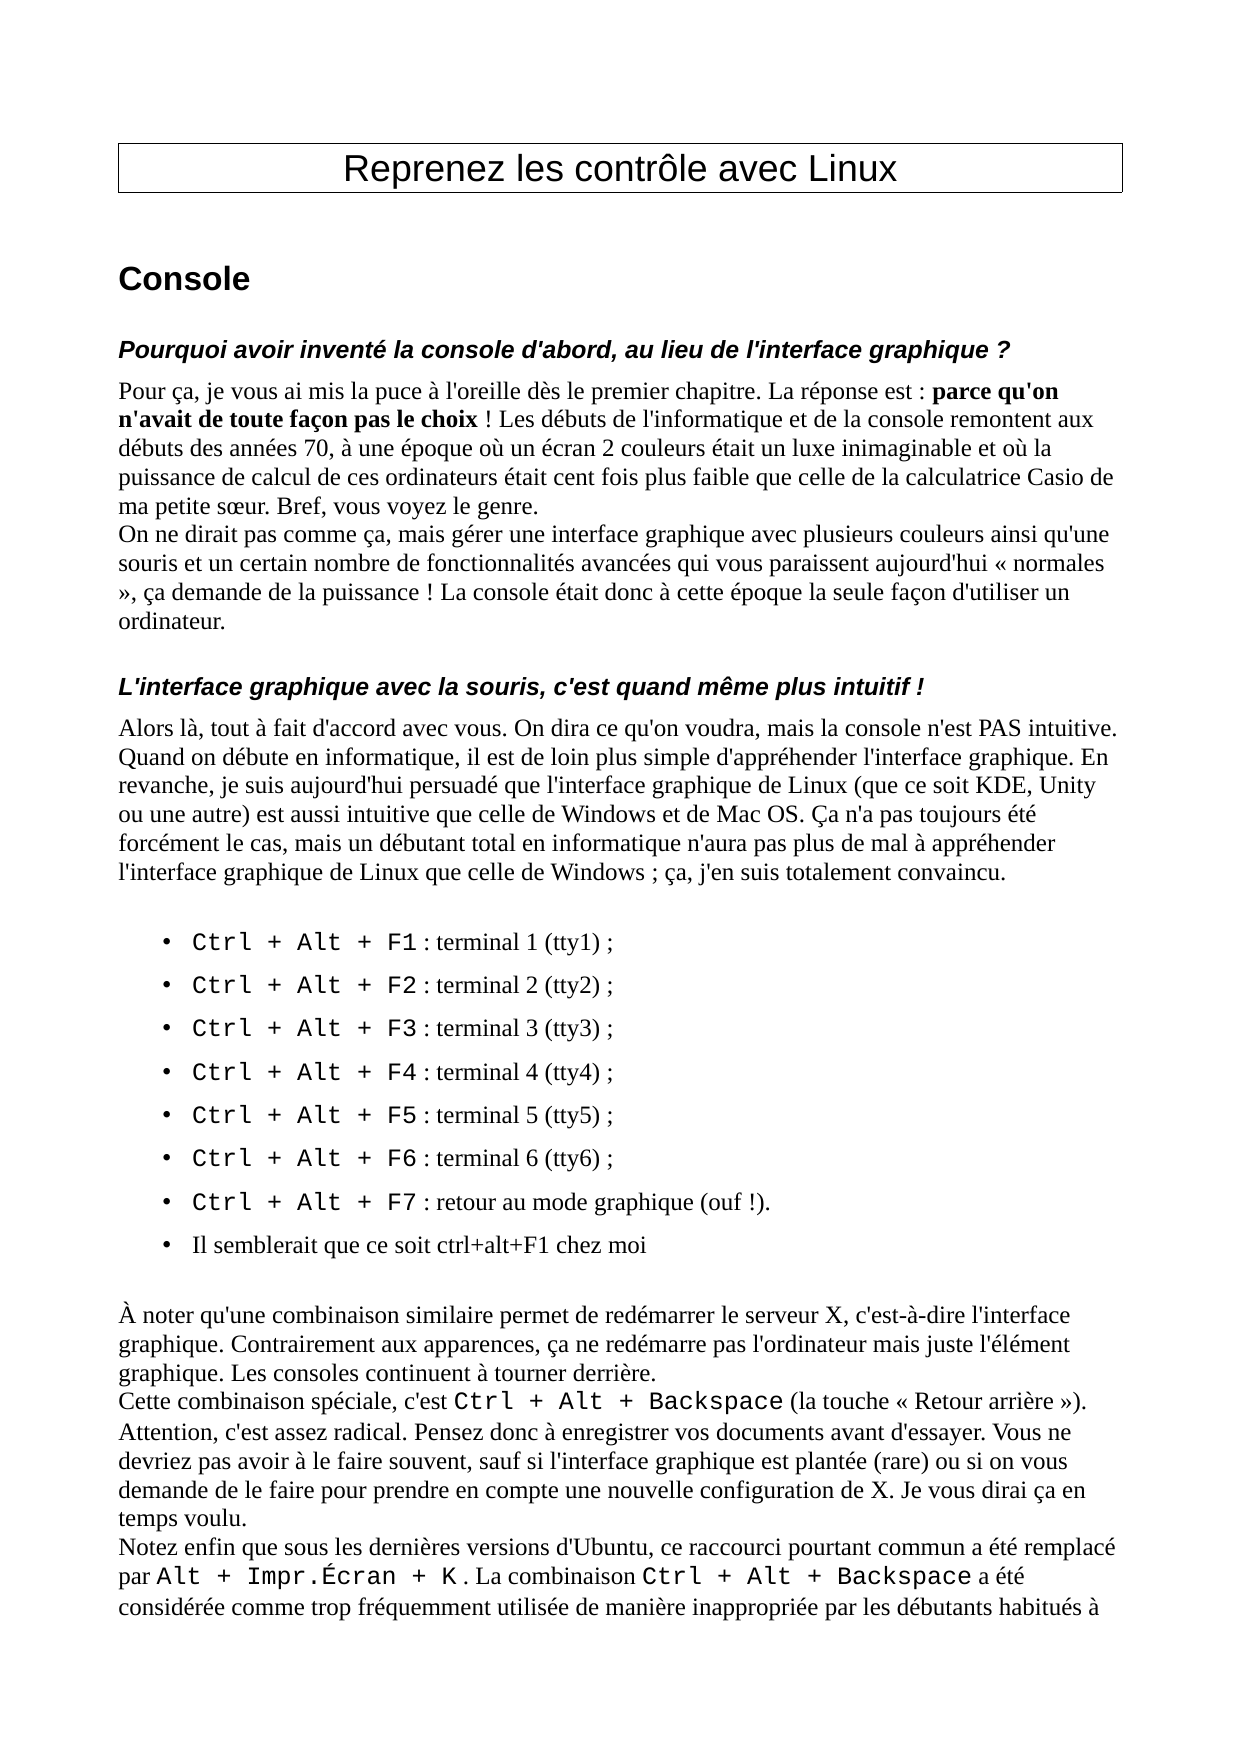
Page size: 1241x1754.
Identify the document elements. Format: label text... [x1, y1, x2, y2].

text À noter qu'une combinaison similaire permet de redémarrer le serveur X, c'est-à-dire l'interface graphique. Contrairement aux apparences, ça ne redémarre pas l'ordinateur mais juste l'élément graphique. Les consoles continuent à tourner derrière. Cette combinaison spéciale, c'est Ctrl + Alt + Backspace (la touche « Retour arrière »). Attention, c'est assez radical. Pensez donc à enregistrer vos documents avant d'essayer. Vous ne devriez pas avoir à le faire souvent, sauf si l'interface graphique est plantée (rare) ou si on vous demande de le faire pour prendre en compte une nouvelle configuration de X. Je vous dirai ça en temps voulu. Notez enfin que sous les dernières versions d'Ubuntu, ce raccourci pourtant commun a été remplacé par Alt + Impr.Écran + K . La combinaison Ctrl + Alt + Backspace a été considérée comme trop fréquemment utilisée de manière inappropriée par les débutants habitués à [118, 1300, 1122, 1621]
list Ctrl + Alt + F4 : terminal 4 (tty4) ; [162, 1057, 1122, 1088]
list Ctrl + Alt + F2 : terminal 2 (tty2) ; [162, 970, 1122, 1001]
list Ctrl + Alt + F5 : terminal 5 (tty5) ; [162, 1100, 1122, 1131]
text Alors là, tout à fait d'accord avec vous. On dira ce qu'on voudra, mais la console n'est PAS intuitive. Quand on débute en informatique, il est de loin plus simple d'appréhender l'interface graphique. En revanche, je suis aujourd'hui persuadé que l'interface graphique de Linux (que ce soit KDE, Unity ou une autre) est aussi intuitive que celle de Windows et de Mac OS. Ça n'a pas toujours été forcément le cas, mais un débutant total en informatique n'aura pas plus de mal à appréhender l'interface graphique de Linux que celle de Windows ; ça, j'en suis totalement convaincu. [118, 713, 1122, 886]
list Ctrl + Alt + F7 : retour au mode graphique (ouf !). [162, 1187, 1122, 1218]
list Ctrl + Alt + F1 : terminal 1 (tty1) ; [162, 927, 1122, 958]
subtitle Pourquoi avoir inventé la console d'abord, au lieu de l'interface graphique ? [118, 335, 1122, 363]
subtitle L'interface graphique avec la souris, c'est quand même plus intuitif ! [118, 672, 1122, 701]
subtitle Console [118, 258, 1122, 297]
text Pour ça, je vous ai mis la puce à l'oreille dès le premier chapitre. La réponse est : parce qu'on n'avait de toute façon pas le choix ! Les débuts de l'informatique et de la console remontent aux débuts des années 70, à une époque où un écran 2 couleurs était un luxe inimaginable et où la puissance de calcul de ces ordinateurs était cent fois plus faible que celle de la calculatrice Casio de ma petite sœur. Bref, vous voyez le genre. On ne dirait pas comme ça, mais gérer une interface graphique avec plusieurs couleurs ainsi qu'une souris et un certain nombre de fonctionnalités avancées qui vous paraissent aujourd'hui « normales », ça demande de la puissance ! La console était donc à cette époque la seule façon d'utiliser un ordinateur. [118, 376, 1122, 634]
list Il semblerait que ce soit ctrl+alt+F1 chez moi [162, 1230, 1122, 1259]
list Ctrl + Alt + F3 : terminal 3 (tty3) ; [162, 1013, 1122, 1044]
subtitle Reprenez les contrôle avec Linux [119, 144, 1122, 192]
list Ctrl + Alt + F6 : terminal 6 (tty6) ; [162, 1143, 1122, 1174]
